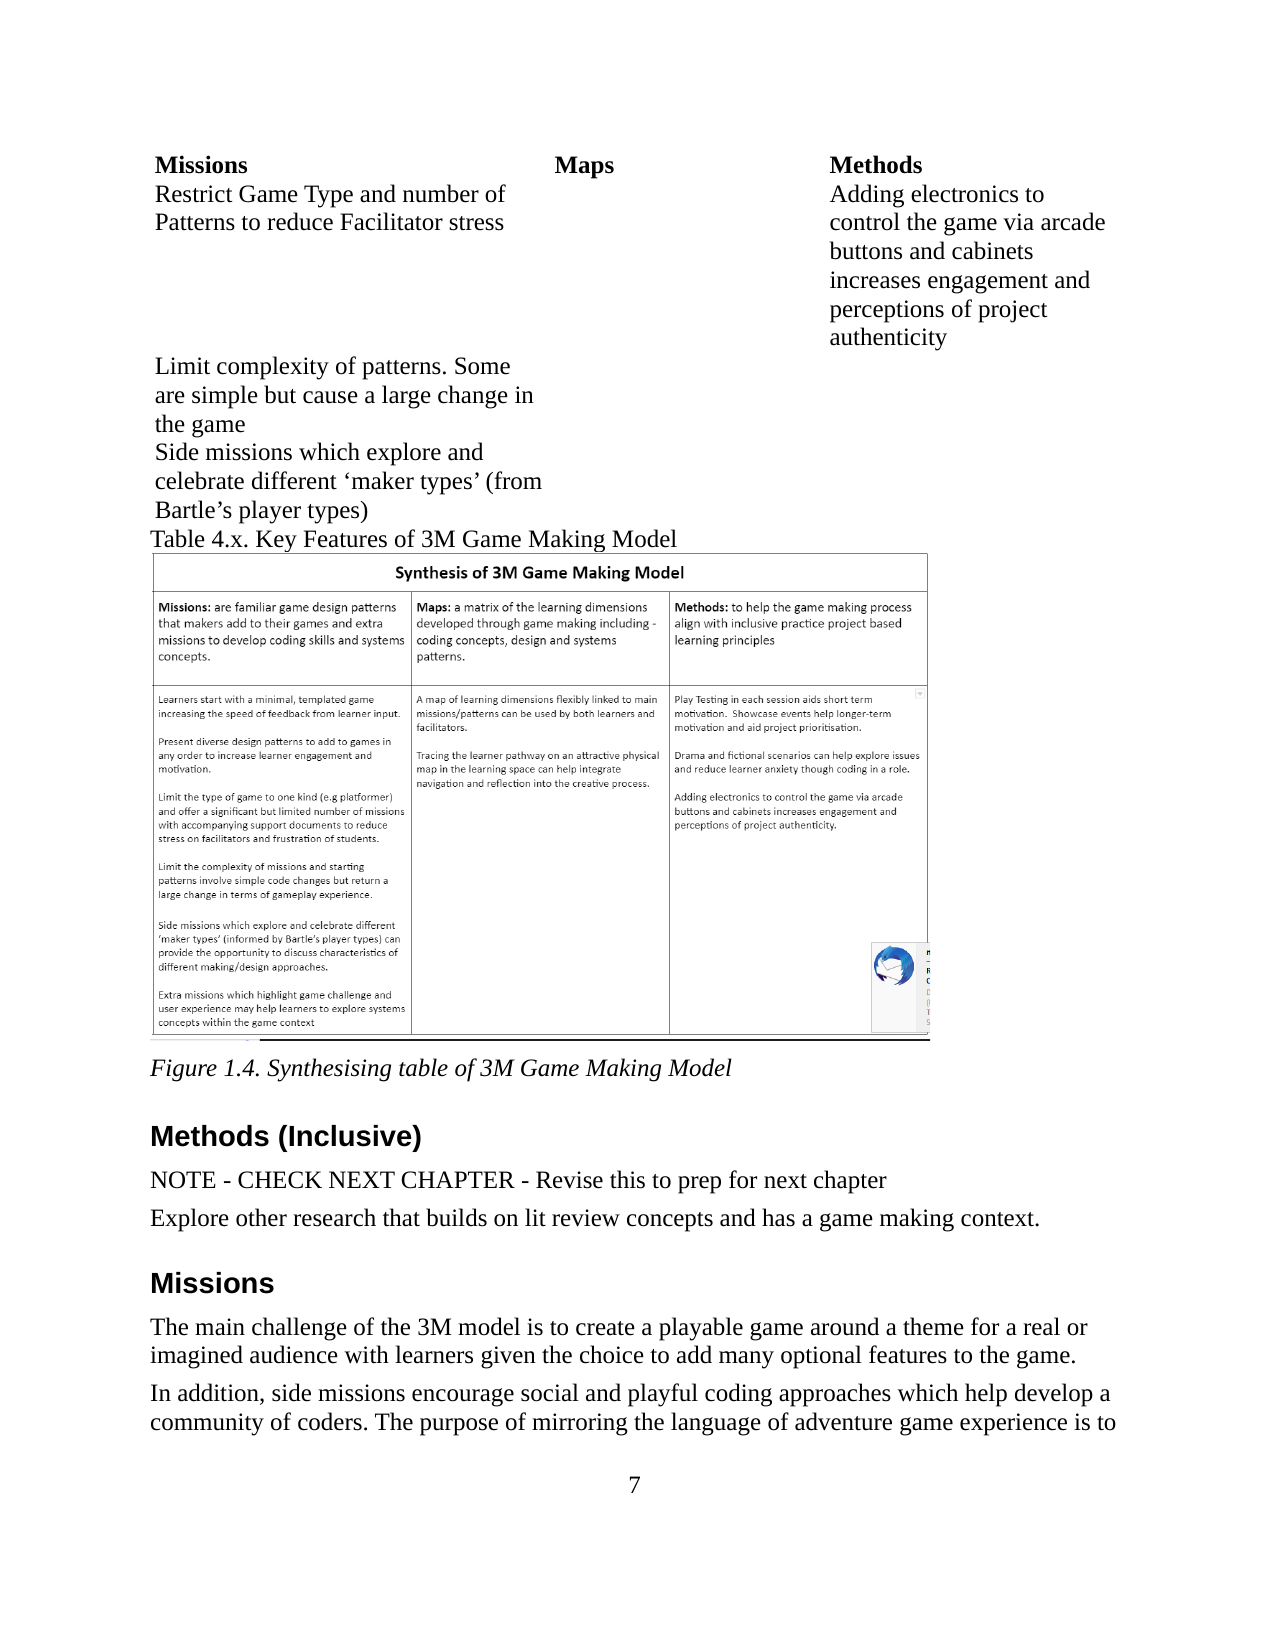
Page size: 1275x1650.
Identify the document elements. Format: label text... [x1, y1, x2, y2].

table_cell Side missions which explore and celebrate different ‘maker types’ (from Bartle’s player types) [150, 438, 550, 524]
picture [150, 552, 930, 1041]
table_cell [550, 438, 825, 524]
text Table 4.x. Key Features of 3M Game Making Model [150, 524, 1125, 552]
table_header Methods [825, 150, 1125, 179]
table_cell Limit complexity of patterns. Some are simple but cause a large change in the game [150, 351, 550, 437]
text The main challenge of the 3M model is to create a playable game around a theme for a real or imagined audience with learners given the choice to add many optional features to the game. [150, 1312, 1125, 1369]
text Explore other research that builds on lit review concepts and has a game making context. [150, 1203, 1125, 1232]
subtitle Missions [150, 1266, 1125, 1299]
table_cell Restrict Game Type and number of Patterns to reduce Facilitator stress [150, 179, 550, 351]
table_cell [550, 179, 825, 351]
table_header Maps [550, 150, 825, 179]
table_header Missions [150, 150, 550, 179]
subtitle Methods (Inclusive) [150, 1119, 1125, 1153]
table_cell [550, 351, 825, 437]
table_cell [825, 351, 1125, 437]
table_cell [825, 438, 1125, 524]
text NOTE - CHECK NEXT CHAPTER - Revise this to prep for next chapter [150, 1165, 1125, 1194]
text In addition, side missions encourage social and playful coding approaches which help develop a community of coders. The purpose of mirroring the language of adventure game experience is to [150, 1378, 1125, 1436]
table_cell Adding electronics to control the game via arcade buttons and cabinets increases engagement and perceptions of project authenticity [825, 179, 1125, 351]
text Figure 1.4. Synthesising table of 3M Game Making Model [150, 1053, 1125, 1082]
